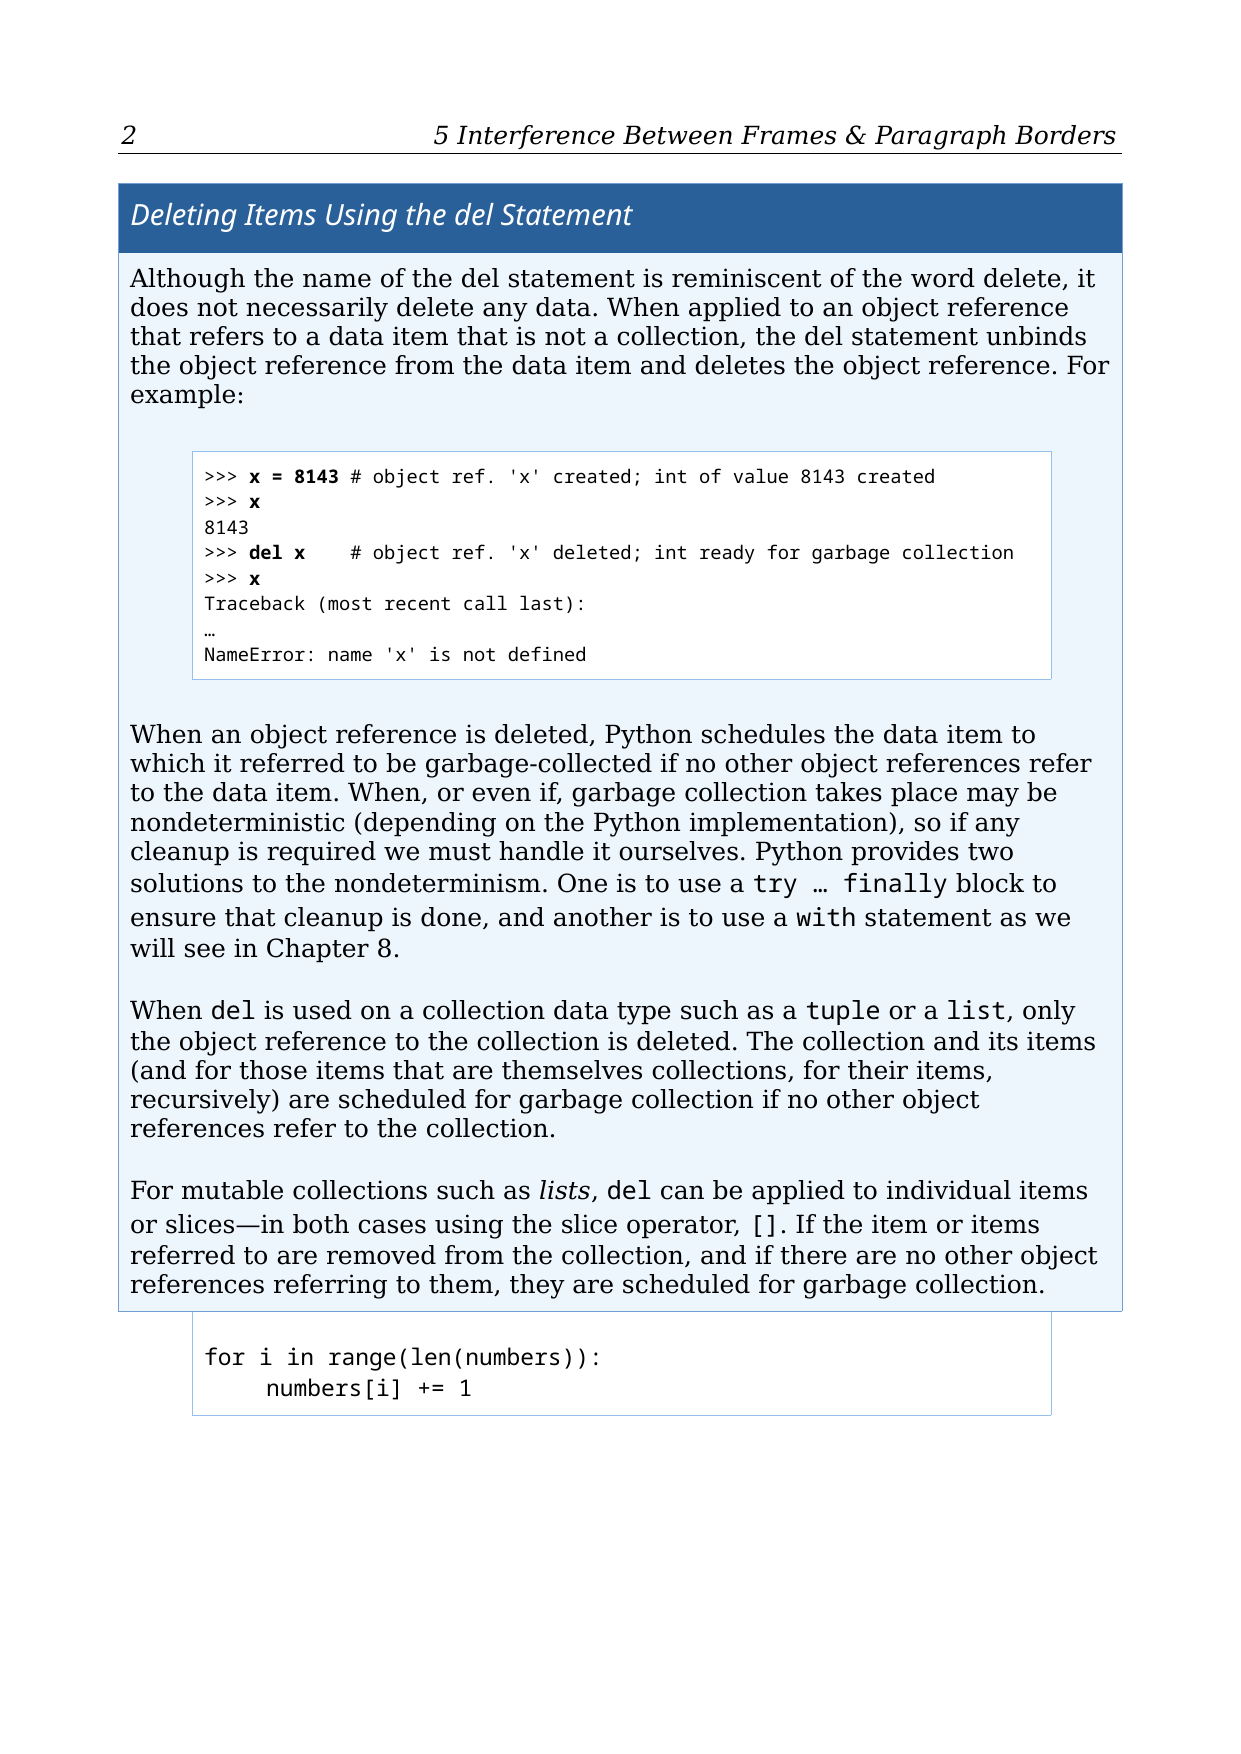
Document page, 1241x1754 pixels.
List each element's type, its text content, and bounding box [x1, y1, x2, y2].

text >>> x [193, 553, 1051, 579]
text Although the name of the del statement is reminiscent of the word delete, it does not necessarily delete any data. When applied to an object reference that refers to a data item that is not a collection, the del statement unbinds the object reference from the data item and deletes the object reference. For example: [119, 253, 1122, 422]
text NameError: name 'x' is not defined [193, 630, 1051, 679]
text … [193, 604, 1051, 630]
text for i in range(len(numbers)): [193, 1312, 1051, 1360]
text numbers[i] += 1 [193, 1360, 1051, 1415]
text >>> x [193, 477, 1051, 502]
text >>> x = 8143 # object ref. 'x' created; int of value 8143 created [193, 452, 1051, 477]
text 8143 [193, 502, 1051, 528]
text Deleting Items Using the del Statement [119, 184, 1122, 252]
text For mutable collections such as lists, del can be applied to individual items or slices—in both cases using the slice operator, []. If the item or items referred to are removed from the collection, and if there are no other object references referring to them, they are scheduled for garbage collection. [119, 1161, 1122, 1311]
text When an object reference is deleted, Python schedules the data item to which it referred to be garbage-collected if no other object references refer to the data item. When, or even if, garbage collection takes place may be nondeterministic (depending on the Python implementation), so if any cleanup is required we must handle it ourselves. Python provides two solutions to the nondeterminism. One is to use a try … finally block to ensure that cleanup is done, and another is to use a with statement as we will see in Chapter 8. [119, 708, 1122, 963]
text Traceback (most recent call last): [193, 579, 1051, 604]
text >>> del x # object ref. 'x' deleted; int ready for garbage collection [193, 528, 1051, 553]
text When del is used on a collection data type such as a tuple or a list, only the object reference to the collection is deleted. The collection and its items (and for those items that are themselves collections, for their items, recursively) are scheduled for garbage collection if no other object references refer to the collection. [119, 981, 1122, 1143]
